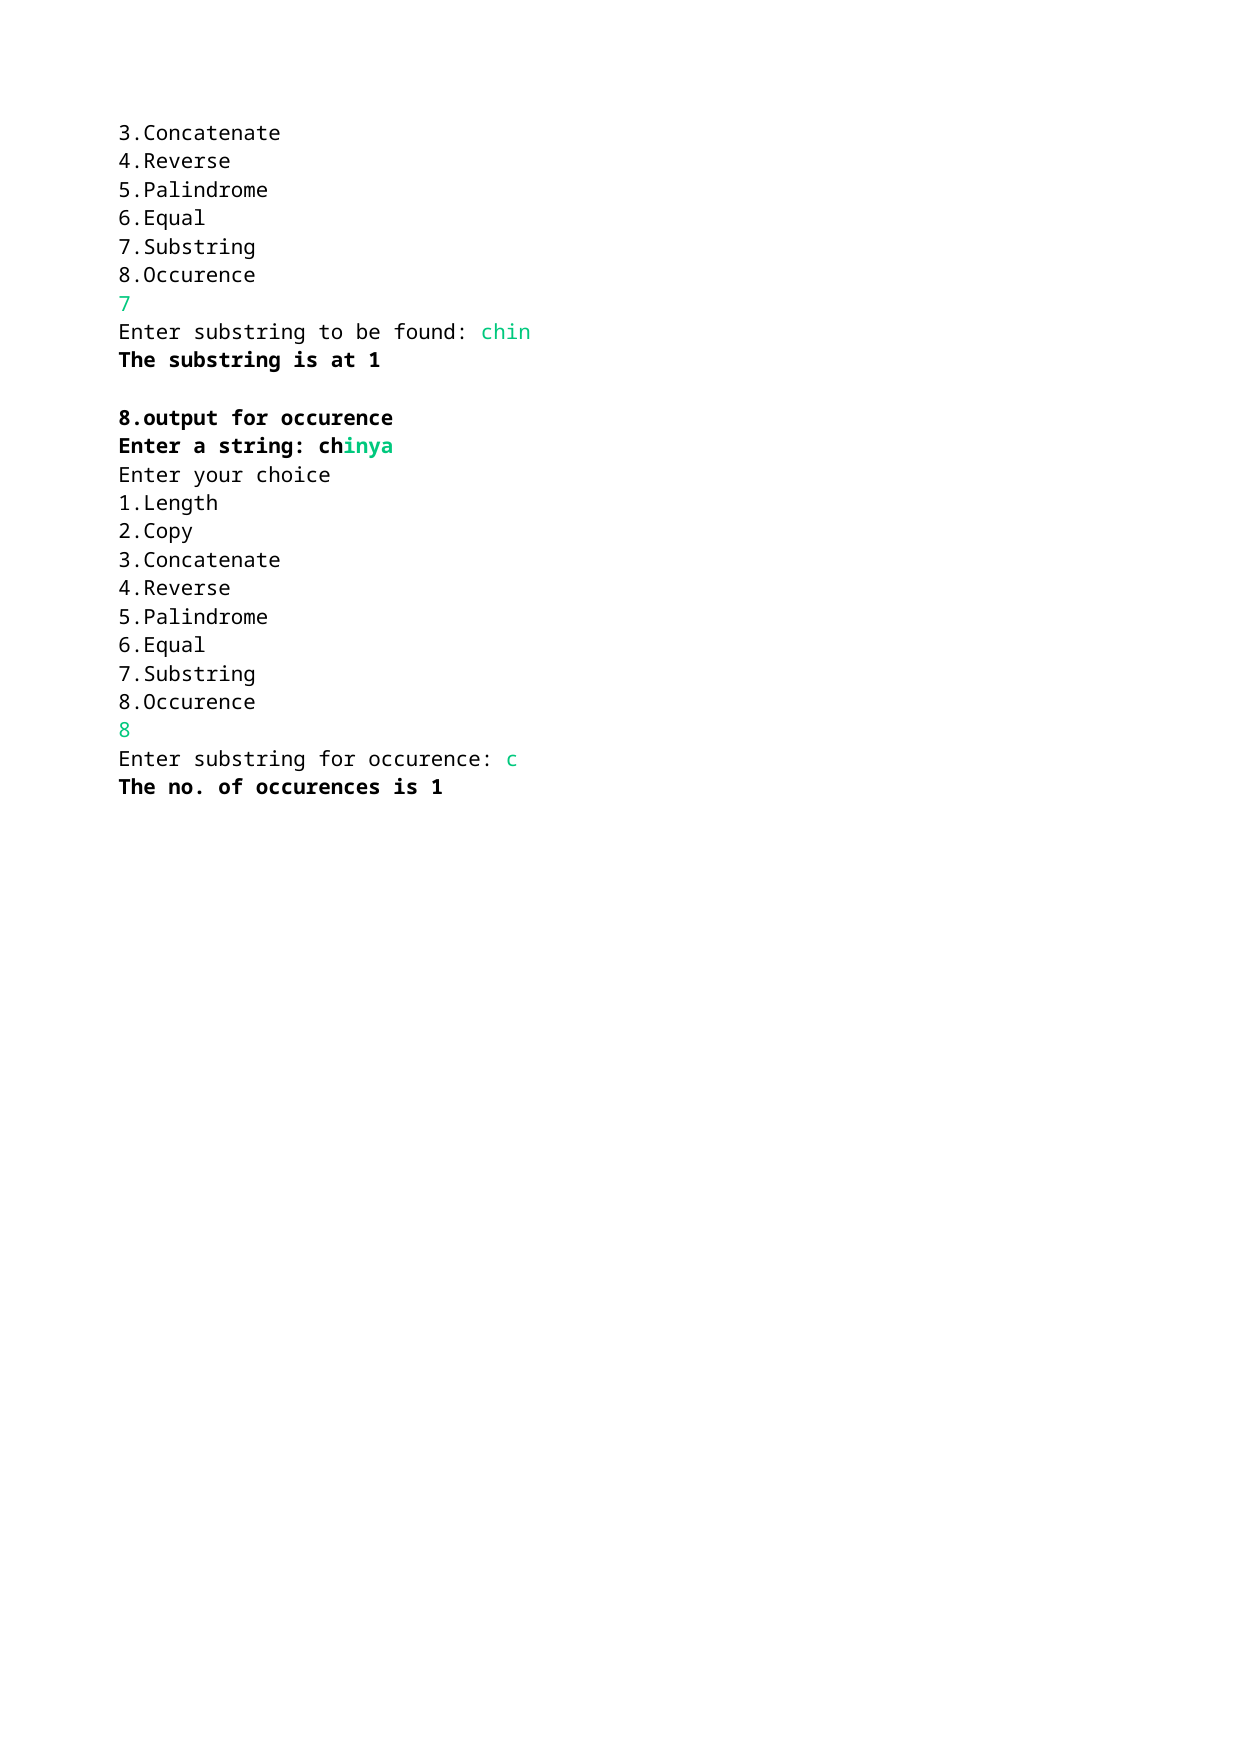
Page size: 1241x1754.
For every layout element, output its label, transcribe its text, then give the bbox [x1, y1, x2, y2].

text 7 [118, 289, 1122, 317]
text 7.Substring [118, 232, 1122, 260]
text 5.Palindrome [118, 602, 1122, 630]
text 8.Occurence [118, 687, 1122, 716]
text 6.Equal [118, 203, 1122, 232]
text Enter your choice [118, 460, 1122, 488]
text 4.Reverse [118, 147, 1122, 175]
text 8.output for occurence [118, 403, 1122, 431]
text 3.Concatenate [118, 545, 1122, 573]
text 7.Substring [118, 659, 1122, 687]
text Enter substring to be found: chin [118, 317, 1122, 346]
text The substring is at 1 [118, 346, 1122, 374]
text Enter substring for occurence: c [118, 744, 1122, 772]
text 8.Occurence [118, 260, 1122, 289]
text The no. of occurences is 1 [118, 772, 1122, 801]
text 4.Reverse [118, 573, 1122, 602]
text 2.Copy [118, 517, 1122, 545]
text 8 [118, 716, 1122, 744]
text 3.Concatenate [118, 118, 1122, 147]
text 5.Palindrome [118, 175, 1122, 203]
text Enter a string: chinya [118, 431, 1122, 460]
text 6.Equal [118, 630, 1122, 659]
text 1.Length [118, 488, 1122, 517]
